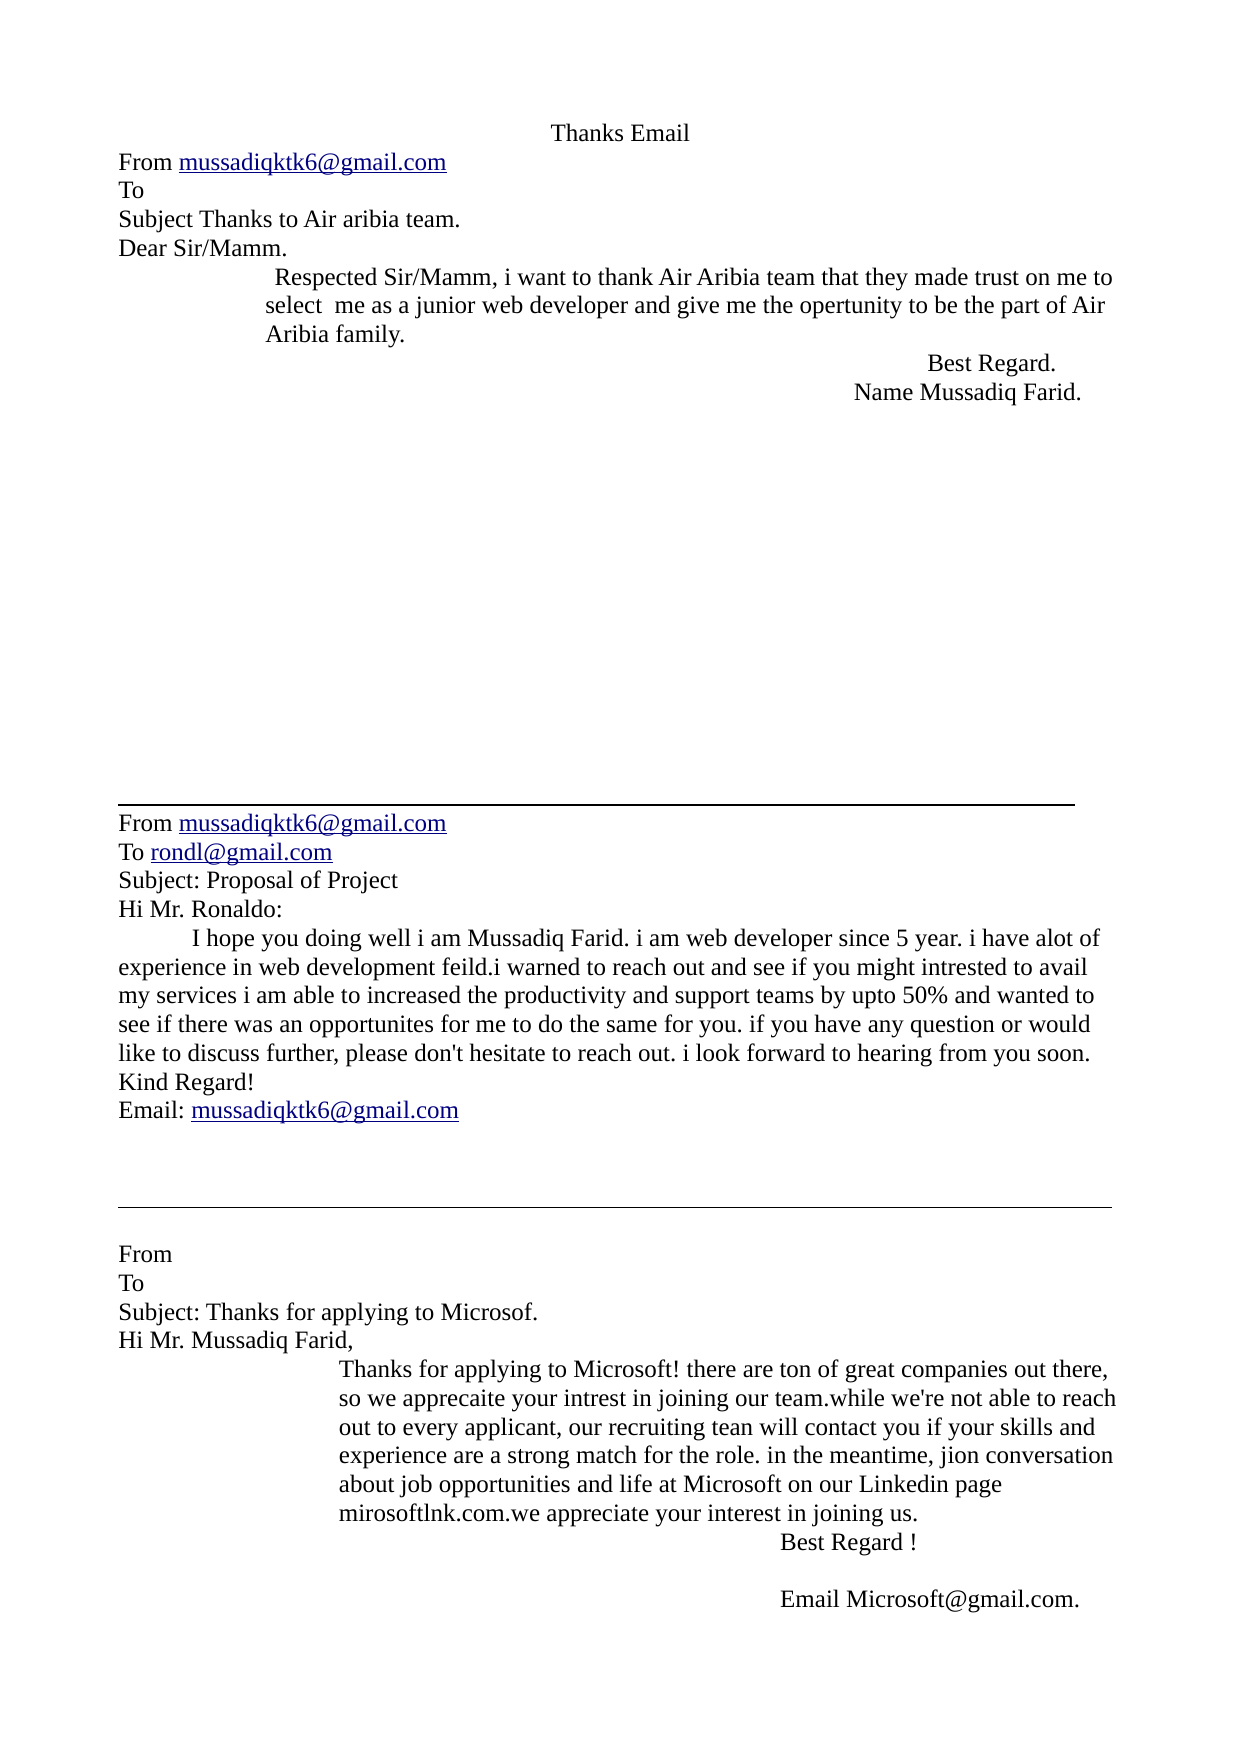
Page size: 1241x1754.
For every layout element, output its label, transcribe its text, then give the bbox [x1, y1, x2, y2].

text From mussadiqktk6@gmail.com [118, 808, 1122, 837]
text Subject: Proposal of Project [118, 866, 1122, 894]
text To [118, 1268, 1122, 1297]
text Respected Sir/Mamm, i want to thank Air Aribia team that they made trust on me to select me as a junior web developer and give me the opertunity to be the part of Air Aribia family. [118, 262, 1122, 348]
text Hi Mr. Mussadiq Farid, [118, 1326, 1122, 1354]
text Subject Thanks to Air aribia team. [118, 204, 1122, 233]
text To rondl@gmail.com [118, 837, 1122, 866]
text Thanks for applying to Microsoft! there are ton of great companies out there, so we apprecaite your intrest in joining our team.while we're not able to reach out to every applicant, our recruiting tean will contact you if your skills and experience are a strong match for the role. in the meantime, jion conversation about job opportunities and life at Microsoft on our Linkedin page mirosoftlnk.com.we appreciate your interest in joining us. [118, 1354, 1122, 1527]
text From [118, 1239, 1122, 1268]
text Name Mussadiq Farid. [118, 377, 1122, 406]
text Thanks Email [118, 118, 1122, 147]
text Kind Regard! [118, 1067, 1122, 1096]
text From mussadiqktk6@gmail.com [118, 147, 1122, 176]
text Subject: Thanks for applying to Microsof. [118, 1297, 1122, 1326]
text Hi Mr. Ronaldo: [118, 894, 1122, 923]
text Best Regard ! [118, 1527, 1122, 1556]
text Email: mussadiqktk6@gmail.com [118, 1096, 1122, 1124]
text I hope you doing well i am Mussadiq Farid. i am web developer since 5 year. i have alot of experience in web development feild.i warned to reach out and see if you might intrested to avail my services i am able to increased the productivity and support teams by upto 50% and wanted to see if there was an opportunites for me to do the same for you. if you have any question or would like to discuss further, please don't hesitate to reach out. i look forward to hearing from you soon. [118, 923, 1122, 1067]
text Best Regard. [118, 348, 1122, 377]
text Dear Sir/Mamm. [118, 233, 1122, 262]
text To [118, 176, 1122, 204]
text Email Microsoft@gmail.com. [118, 1556, 1122, 1613]
